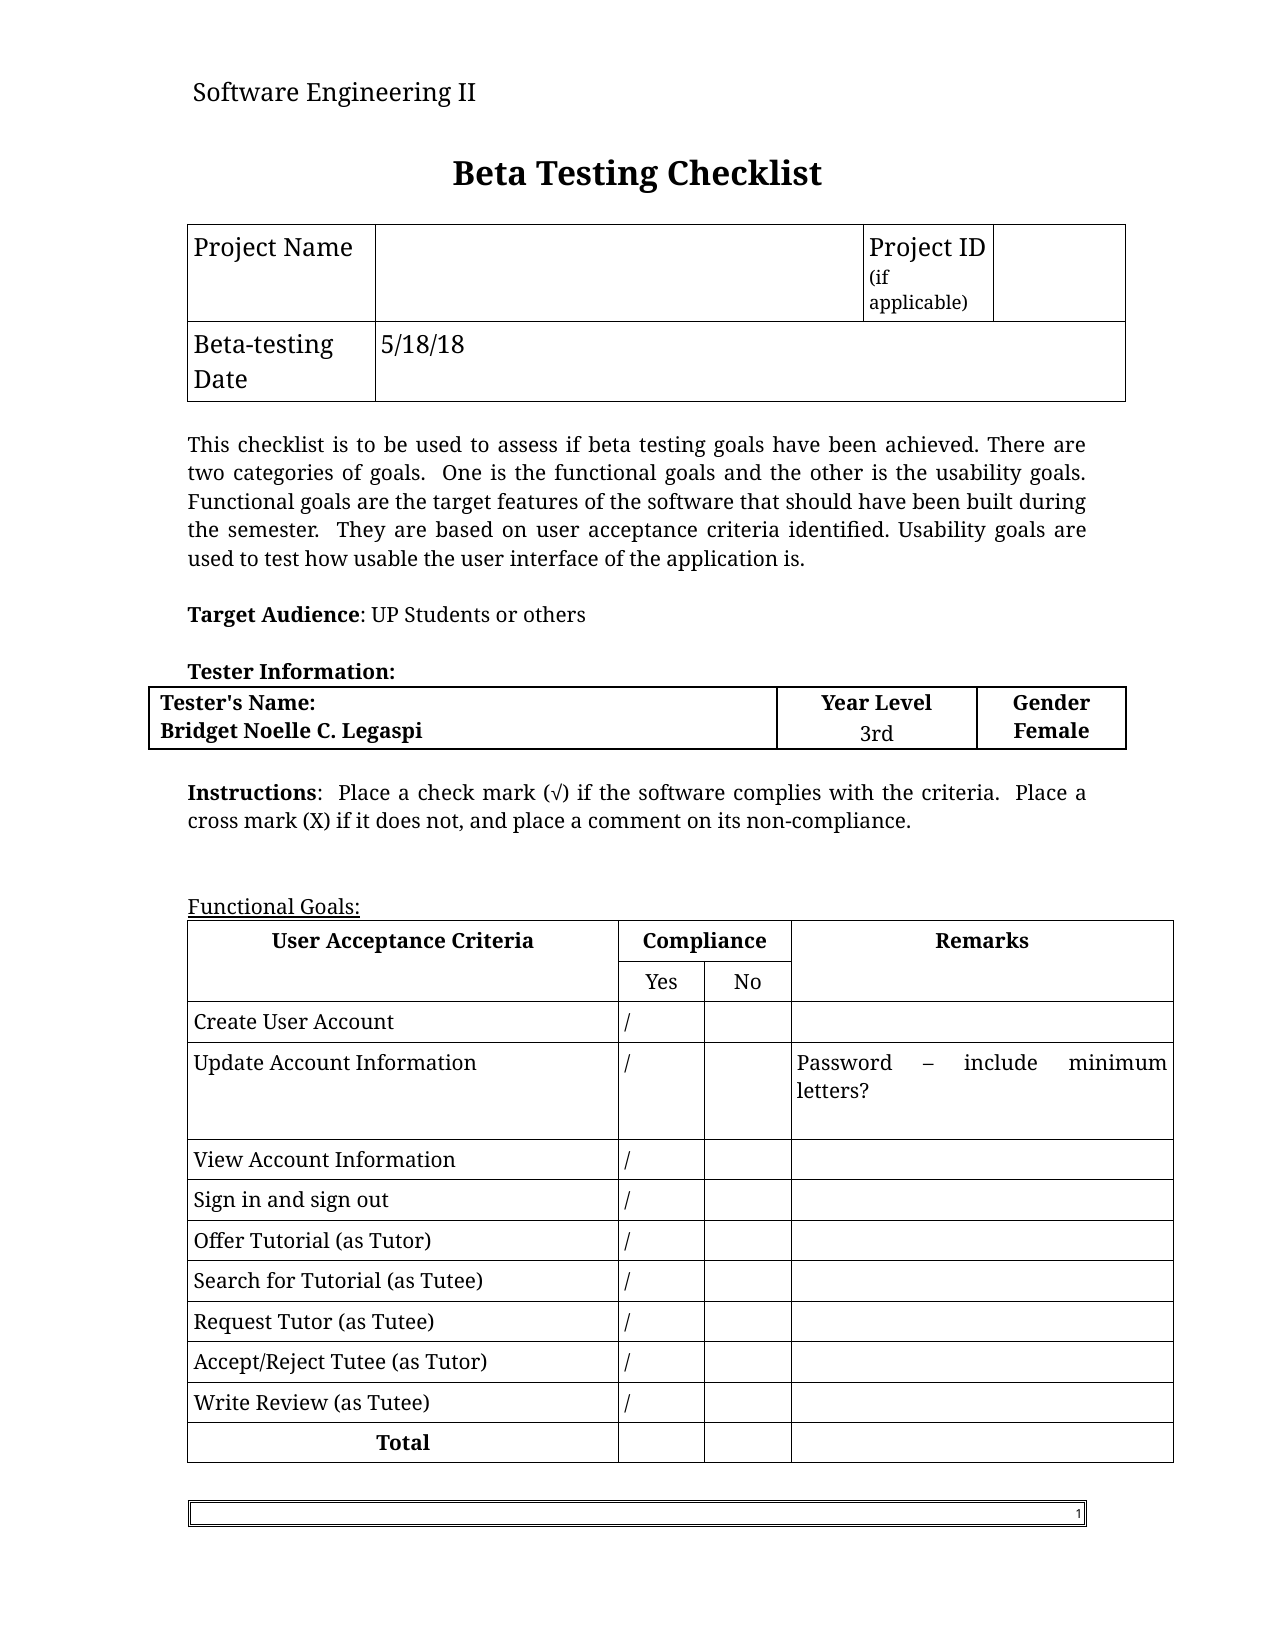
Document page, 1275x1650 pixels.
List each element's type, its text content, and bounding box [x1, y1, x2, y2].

table_cell [792, 1302, 1173, 1341]
table_cell Create User Account [188, 1002, 618, 1042]
table_cell View Account Information [188, 1140, 618, 1179]
table_cell Accept/Reject Tutee (as Tutor) [188, 1342, 618, 1381]
table_cell [792, 1180, 1173, 1220]
table_header Project Name [188, 225, 375, 321]
table_header [994, 225, 1125, 321]
table_cell / [619, 1140, 704, 1179]
table_header User Acceptance Criteria [188, 921, 618, 1001]
table_cell [705, 1002, 791, 1042]
text Tester Information: [187, 657, 1087, 686]
table_header Tester's Name: Bridget Noelle C. Legaspi [150, 688, 776, 748]
table_cell Update Account Information [188, 1043, 618, 1139]
table_header [376, 225, 863, 321]
text Beta Testing Checklist [187, 150, 1087, 195]
table_cell [705, 1043, 791, 1139]
table_cell [792, 1140, 1173, 1179]
table_cell / [619, 1302, 704, 1341]
table_cell [705, 1383, 791, 1422]
table_cell / [619, 1180, 704, 1220]
table_cell [705, 1342, 791, 1381]
table_cell [705, 1302, 791, 1341]
table_cell Request Tutor (as Tutee) [188, 1302, 618, 1341]
table_cell [792, 1423, 1173, 1462]
table_cell Write Review (as Tutee) [188, 1383, 618, 1422]
table_cell [792, 1383, 1173, 1422]
table_header Year Level [778, 688, 976, 717]
table_cell [792, 1221, 1173, 1260]
table_cell / [619, 1342, 704, 1381]
table_cell / [619, 1002, 704, 1042]
table_cell / [619, 1043, 704, 1139]
table_cell Yes [619, 962, 704, 1001]
text Target Audience: UP Students or others [187, 601, 1087, 629]
table_cell Password – include minimum letters? [792, 1043, 1173, 1139]
table_cell [705, 1180, 791, 1220]
table_cell [792, 1261, 1173, 1301]
table_cell [705, 1140, 791, 1179]
table_cell [705, 1261, 791, 1301]
table_header Remarks [792, 921, 1173, 1001]
table_cell 3rd [778, 717, 976, 748]
table_cell No [705, 962, 791, 1001]
text Functional Goals: [187, 892, 1087, 920]
table_cell Offer Tutorial (as Tutor) [188, 1221, 618, 1260]
text Instructions: Place a check mark (√) if the software complies with the criteria. Place a cross mark (X) if it does not, and place a comment on its non-compliance. [187, 778, 1087, 835]
table_cell [619, 1423, 704, 1462]
table_cell 5/18/18 [376, 322, 1125, 401]
table_cell Total [188, 1423, 618, 1462]
table_cell / [619, 1383, 704, 1422]
table_cell / [619, 1221, 704, 1260]
table_cell Search for Tutorial (as Tutee) [188, 1261, 618, 1301]
table_cell [792, 1002, 1173, 1042]
table_cell Sign in and sign out [188, 1180, 618, 1220]
table_header Project ID (if applicable) [864, 225, 993, 321]
table_cell [705, 1423, 791, 1462]
table_header Gender Female [978, 688, 1125, 748]
table_cell [792, 1342, 1173, 1381]
table_cell Beta-testing Date [188, 322, 375, 401]
table_cell / [619, 1261, 704, 1301]
table_header Compliance [619, 921, 791, 961]
text This checklist is to be used to assess if beta testing goals have been achieved. There are two categories of goals. One is the functional goals and the other is the usability goals. Functional goals are the target features of the software that should have been built during the semester. They are based on user acceptance criteria identified. Usability goals are used to test how usable the user interface of the application is. [187, 430, 1087, 572]
table_cell [705, 1221, 791, 1260]
